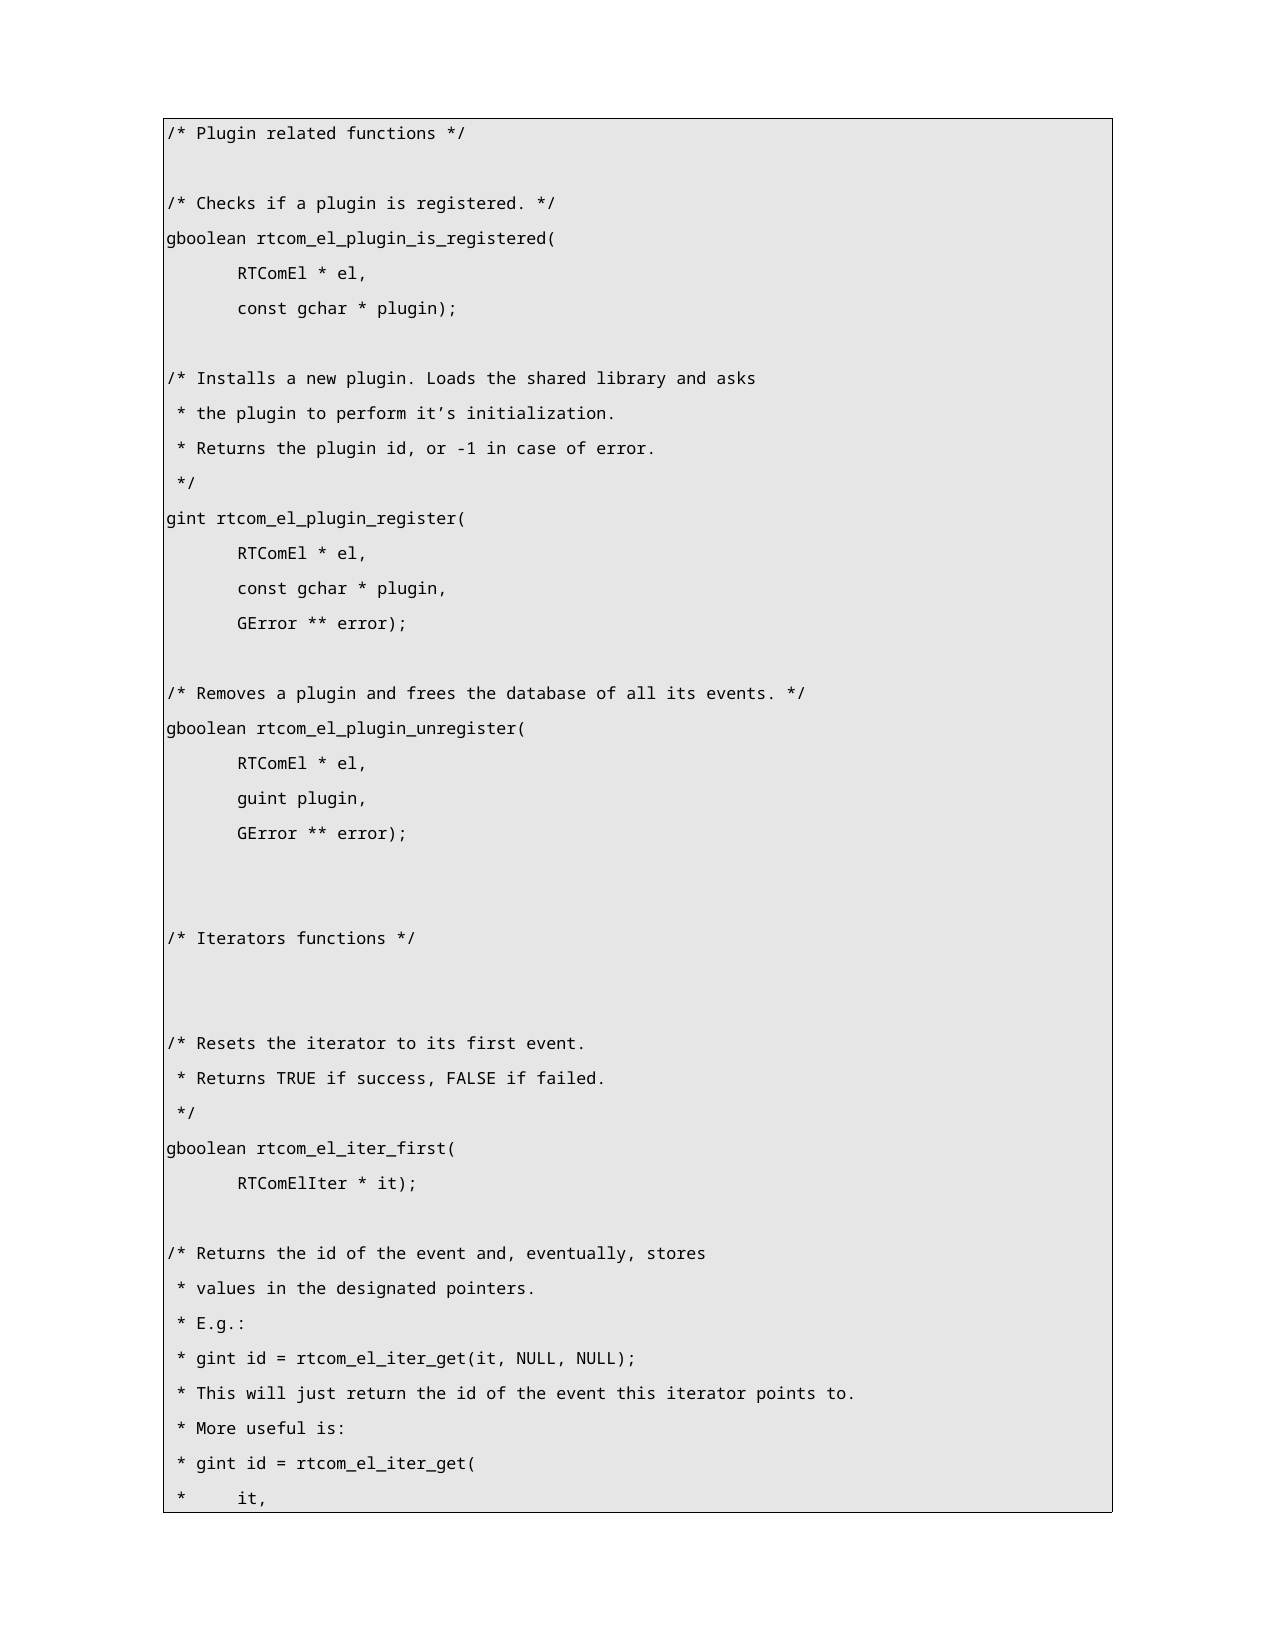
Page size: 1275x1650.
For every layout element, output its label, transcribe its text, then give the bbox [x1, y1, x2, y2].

text /* Plugin related functions */ [164, 119, 1112, 144]
text */ [164, 468, 1112, 494]
text const gchar * plugin, [164, 573, 1112, 599]
text /* Removes a plugin and frees the database of all its events. */ [164, 678, 1112, 704]
text gboolean rtcom_el_plugin_is_registered( [164, 223, 1112, 249]
text RTComElIter * it); [164, 1168, 1112, 1194]
text RTComEl * el, [164, 538, 1112, 564]
text /* Checks if a plugin is registered. */ [164, 188, 1112, 214]
text * it, [164, 1483, 1112, 1512]
text * More useful is: [164, 1413, 1112, 1439]
text GError ** error); [164, 608, 1112, 634]
text RTComEl * el, [164, 258, 1112, 284]
text /* Resets the iterator to its first event. [164, 1028, 1112, 1054]
text /* Iterators functions */ [164, 923, 1112, 949]
text */ [164, 1098, 1112, 1124]
text * gint id = rtcom_el_iter_get(it, NULL, NULL); [164, 1343, 1112, 1369]
text /* Installs a new plugin. Loads the shared library and asks [164, 363, 1112, 389]
text gboolean rtcom_el_plugin_unregister( [164, 713, 1112, 739]
text * gint id = rtcom_el_iter_get( [164, 1448, 1112, 1474]
text * Returns TRUE if success, FALSE if failed. [164, 1063, 1112, 1089]
text * values in the designated pointers. [164, 1273, 1112, 1299]
text * This will just return the id of the event this iterator points to. [164, 1378, 1112, 1404]
text const gchar * plugin); [164, 293, 1112, 319]
text guint plugin, [164, 783, 1112, 809]
text GError ** error); [164, 818, 1112, 844]
text gboolean rtcom_el_iter_first( [164, 1133, 1112, 1159]
text * E.g.: [164, 1308, 1112, 1334]
text RTComEl * el, [164, 748, 1112, 774]
text * Returns the plugin id, or -1 in case of error. [164, 433, 1112, 459]
text /* Returns the id of the event and, eventually, stores [164, 1238, 1112, 1264]
text gint rtcom_el_plugin_register( [164, 503, 1112, 529]
text * the plugin to perform it’s initialization. [164, 398, 1112, 424]
